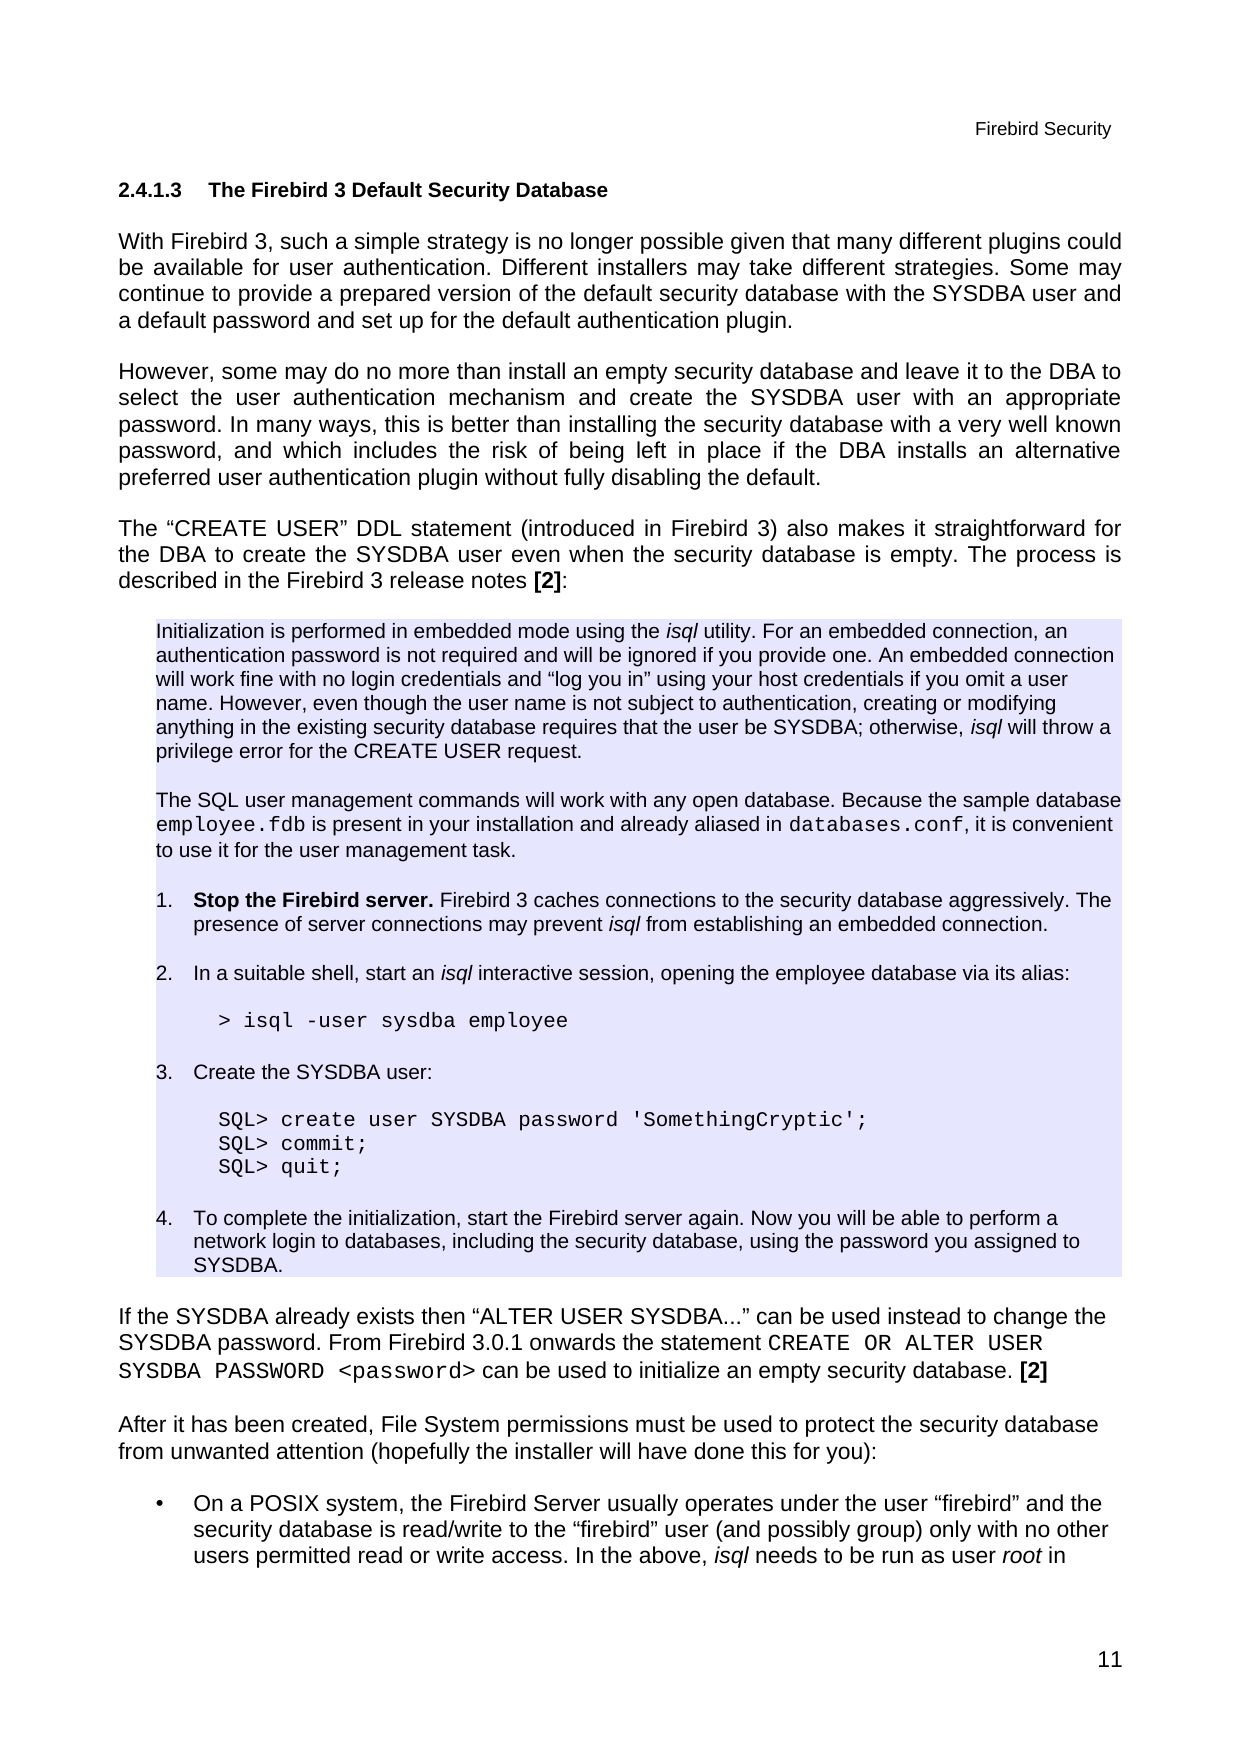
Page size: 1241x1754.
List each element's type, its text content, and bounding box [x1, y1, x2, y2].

text If the SYSDBA already exists then “ALTER USER SYSDBA...” can be used instead to change the SYSDBA password. From Firebird 3.0.1 onwards the statement CREATE OR ALTER USER SYSDBA PASSWORD <password> can be used to initialize an empty security database. [2] [118, 1303, 1122, 1386]
list Create the SYSDBA user: [156, 1059, 1122, 1083]
text Initialization is performed in embedded mode using the isql utility. For an embedded connection, an authentication password is not required and will be ignored if you provide one. An embedded connection will work fine with no login credentials and “log you in” using your host credentials if you omit a user name. However, even though the user name is not subject to authentication, creating or modifying anything in the existing security database requires that the user be SYSDBA; otherwise, isql will throw a privilege error for the CREATE USER request. [156, 619, 1122, 763]
list On a POSIX system, the Firebird Server usually operates under the user “firebird” and the security database is read/write to the “firebird” user (and possibly group) only with no other users permitted read or write access. In the above, isql needs to be run as user root in [156, 1489, 1122, 1569]
list SQL> create user SYSDBA password 'SomethingCryptic'; [156, 1109, 1122, 1133]
subtitle The Firebird 3 Default Security Database [118, 178, 1122, 202]
text However, some may do no more than install an empty security database and leave it to the DBA to select the user authentication mechanism and create the SYSDBA user with an appropriate password. In many ways, this is better than installing the security database with a very well known password, and which includes the risk of being left in place if the DBA installs an alternative preferred user authentication plugin without fully disabling the default. [118, 358, 1122, 490]
text The SQL user management commands will work with any open database. Because the sample database employee.fdb is present in your installation and already aliased in databases.conf, it is convenient to use it for the user management task. [156, 788, 1122, 862]
list In a suitable shell, start an isql interactive session, opening the employee database via its alias: [156, 961, 1122, 985]
list To complete the initialization, start the Firebird server again. Now you will be able to perform a network login to databases, including the security database, using the password you assigned to SYSDBA. [156, 1205, 1122, 1277]
text After it has been created, File System permissions must be used to protect the security database from unwanted attention (hopefully the installer will have done this for you): [118, 1411, 1122, 1464]
text The “CREATE USER” DDL statement (introduced in Firebird 3) also makes it straightforward for the DBA to create the SYSDBA user even when the security database is empty. The process is described in the Firebird 3 release notes [2]: [118, 515, 1122, 594]
list > isql -user sysdba employee [156, 1010, 1122, 1034]
text With Firebird 3, such a simple strategy is no longer possible given that many different plugins could be available for user authentication. Different installers may take different strategies. Some may continue to provide a prepared version of the default security database with the SYSDBA user and a default password and set up for the default authentication plugin. [118, 228, 1122, 333]
list SQL> commit; [156, 1133, 1122, 1156]
list SQL> quit; [156, 1156, 1122, 1180]
list Stop the Firebird server. Firebird 3 caches connections to the security database aggressively. The presence of server connections may prevent isql from establishing an embedded connection. [156, 887, 1122, 935]
